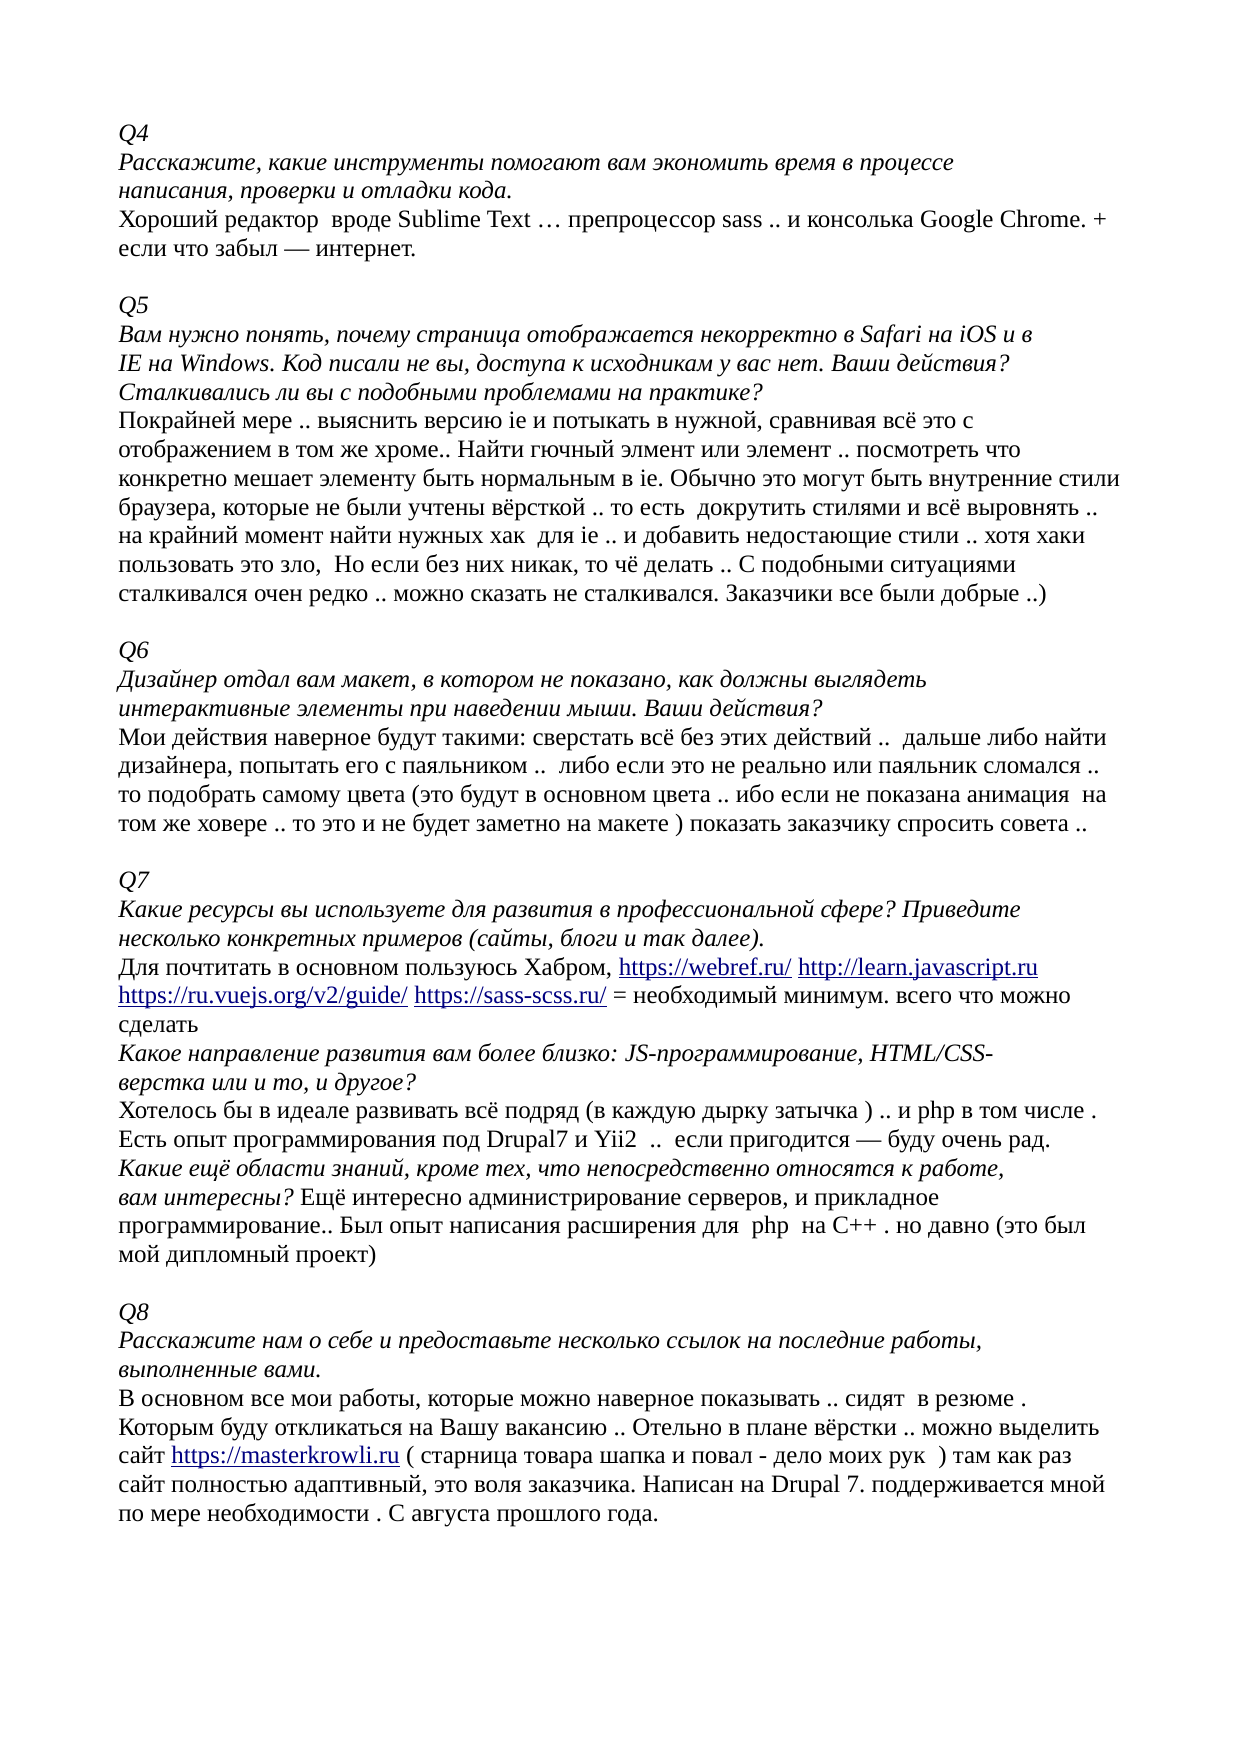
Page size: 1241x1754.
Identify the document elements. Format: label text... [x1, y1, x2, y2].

text Дизайнер отдал вам макет, в котором не показано, как должны выглядеть [118, 664, 1122, 693]
text В основном все мои работы, которые можно наверное показывать .. сидят в резюме . Которым буду откликаться на Вашу вакансию .. Отельно в плане вёрстки .. можно выделить сайт https://masterkrowli.ru ( старница товара шапка и повал - дело моих рук ) там как раз сайт полностью адаптивный, это воля заказчика. Написан на Drupal 7. поддерживается мной по мере необходимости . С августа прошлого года. [118, 1383, 1122, 1527]
text Для почтитать в основном пользуюсь Хабром, https://webref.ru/ http://learn.javascript.ru https://ru.vuejs.org/v2/guide/ https://sass-scss.ru/ = необходимый минимум. всего что можно сделать [118, 952, 1122, 1038]
text верстка или и то, и другое? [118, 1067, 1122, 1096]
text Q4 [118, 118, 1122, 147]
text Расскажите, какие инструменты помогают вам экономить время в процессе [118, 147, 1122, 176]
text Расскажите нам о себе и предоставьте несколько ссылок на последние работы, [118, 1326, 1122, 1354]
text Сталкивались ли вы с подобными проблемами на практике? [118, 377, 1122, 406]
text интерактивные элементы при наведении мыши. Ваши действия? [118, 693, 1122, 722]
text Q8 [118, 1297, 1122, 1326]
text Q6 [118, 636, 1122, 664]
text Мои действия наверное будут такими: сверстать всё без этих действий .. дальше либо найти дизайнера, попытать его с паяльником .. либо если это не реально или паяльник сломался .. то подобрать самому цвета (это будут в основном цвета .. ибо если не показана анимация на том же ховере .. то это и не будет заметно на макете ) показать заказчику спросить совета .. [118, 722, 1122, 837]
text Вам нужно понять, почему страница отображается некорректно в Safari на iOS и в [118, 319, 1122, 348]
text Q7 [118, 866, 1122, 894]
text выполненные вами. [118, 1354, 1122, 1383]
text Хотелось бы в идеале развивать всё подряд (в каждую дырку затычка ) .. и php в том числе . Есть опыт программирования под Drupal7 и Yii2 .. если пригодится — буду очень рад. [118, 1096, 1122, 1153]
text несколько конкретных примеров (сайты, блоги и так далее). [118, 923, 1122, 952]
text написания, проверки и отладки кода. [118, 176, 1122, 204]
text Q5 [118, 291, 1122, 319]
text Покрайней мере .. выяснить версию ie и потыкать в нужной, сравнивая всё это с отображением в том же хроме.. Найти гючный элмент или элемент .. посмотреть что конкретно мешает элементу быть нормальным в ie. Обычно это могут быть внутренние стили браузера, которые не были учтены вёрсткой .. то есть докрутить стилями и всё выровнять .. на крайний момент найти нужных хак для ie .. и добавить недостающие стили .. хотя хаки пользовать это зло, Но если без них никак, то чё делать .. С подобными ситуациями сталкивался очен редко .. можно сказать не сталкивался. Заказчики все были добрые ..) [118, 406, 1122, 607]
text IE на Windows. Код писали не вы, доступа к исходникам у вас нет. Ваши действия? [118, 348, 1122, 377]
text Какие ещё области знаний, кроме тех, что непосредственно относятся к работе, [118, 1153, 1122, 1182]
text Какое направление развития вам более близко: JS-программирование, HTML/CSS- [118, 1038, 1122, 1067]
text Хороший редактор вроде Sublime Text … препроцессор sass .. и консолька Google Chrome. + если что забыл — интернет. [118, 204, 1122, 262]
text вам интересны? Ещё интересно администрирование серверов, и прикладное программирование.. Был опыт написания расширения для php на C++ . но давно (это был мой дипломный проект) [118, 1182, 1122, 1268]
text Какие ресурсы вы используете для развития в профессиональной сфере? Приведите [118, 894, 1122, 923]
